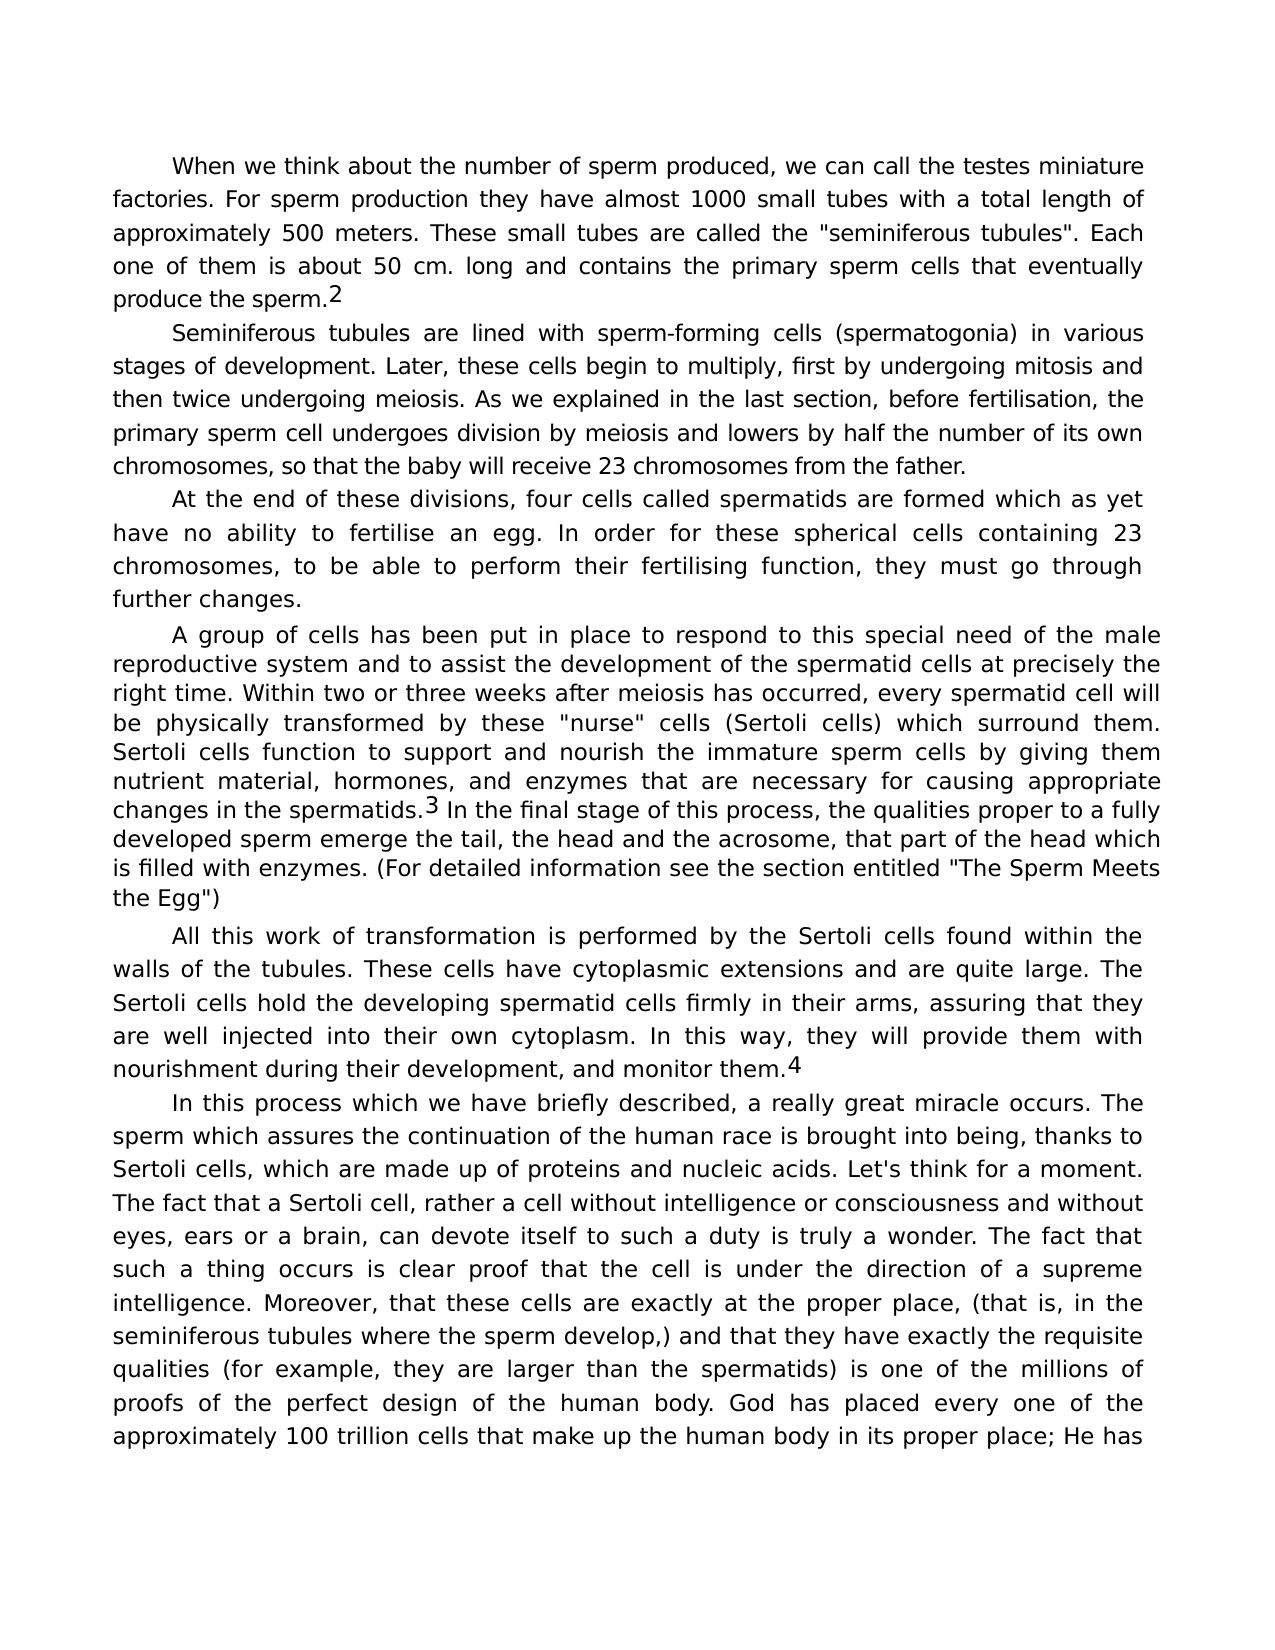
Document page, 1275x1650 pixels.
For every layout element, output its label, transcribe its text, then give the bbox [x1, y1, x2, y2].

text A group of cells has been put in place to respond to this special need of the male reproductive system and to assist the development of the spermatid cells at precisely the right time. Within two or three weeks after meiosis has occurred, every spermatid cell will be physically transformed by these "nurse" cells (Sertoli cells) which surround them. Sertoli cells function to support and nourish the immature sperm cells by giving them nutrient material, hormones, and enzymes that are necessary for causing appropriate changes in the spermatids.3 In the final stage of this process, the qualities proper to a fully developed sperm emerge the tail, the head and the acrosome, that part of the head which is filled with enzymes. (For detailed information see the section entitled "The Sperm Meets the Egg") [112, 620, 1162, 912]
text When we think about the number of sperm produced, we can call the testes miniature factories. For sperm production they have almost 1000 small tubes with a total length of approximately 500 meters. These small tubes are called the "seminiferous tubules". Each one of them is about 50 cm. long and contains the primary sperm cells that eventually produce the sperm.2 [112, 148, 1145, 314]
text All this work of transformation is performed by the Sertoli cells found within the walls of the tubules. These cells have cytoplasmic extensions and are quite large. The Sertoli cells hold the developing spermatid cells firmly in their arms, assuring that they are well injected into their own cytoplasm. In this way, they will provide them with nourishment during their development, and monitor them.4 [112, 918, 1145, 1084]
text Seminiferous tubules are lined with sperm-forming cells (spermatogonia) in various stages of development. Later, these cells begin to multiply, first by undergoing mitosis and then twice undergoing meiosis. As we explained in the last section, before fertilisation, the primary sperm cell undergoes division by meiosis and lowers by half the number of its own chromosomes, so that the baby will receive 23 chromosomes from the father. [112, 314, 1145, 481]
text At the end of these divisions, four cells called spermatids are formed which as yet have no ability to fertilise an egg. In order for these spherical cells containing 23 chromosomes, to be able to perform their fertilising function, they must go through further changes. [112, 481, 1145, 614]
text In this process which we have briefly described, a really great miracle occurs. The sperm which assures the continuation of the human race is brought into being, thanks to Sertoli cells, which are made up of proteins and nucleic acids. Let's think for a moment. The fact that a Sertoli cell, rather a cell without intelligence or consciousness and without eyes, ears or a brain, can devote itself to such a duty is truly a wonder. The fact that such a thing occurs is clear proof that the cell is under the direction of a supreme intelligence. Moreover, that these cells are exactly at the proper place, (that is, in the seminiferous tubules where the sperm develop,) and that they have exactly the requisite qualities (for example, they are larger than the spermatids) is one of the millions of proofs of the perfect design of the human body. God has placed every one of the approximately 100 trillion cells that make up the human body in its proper place; He has [112, 1084, 1145, 1451]
